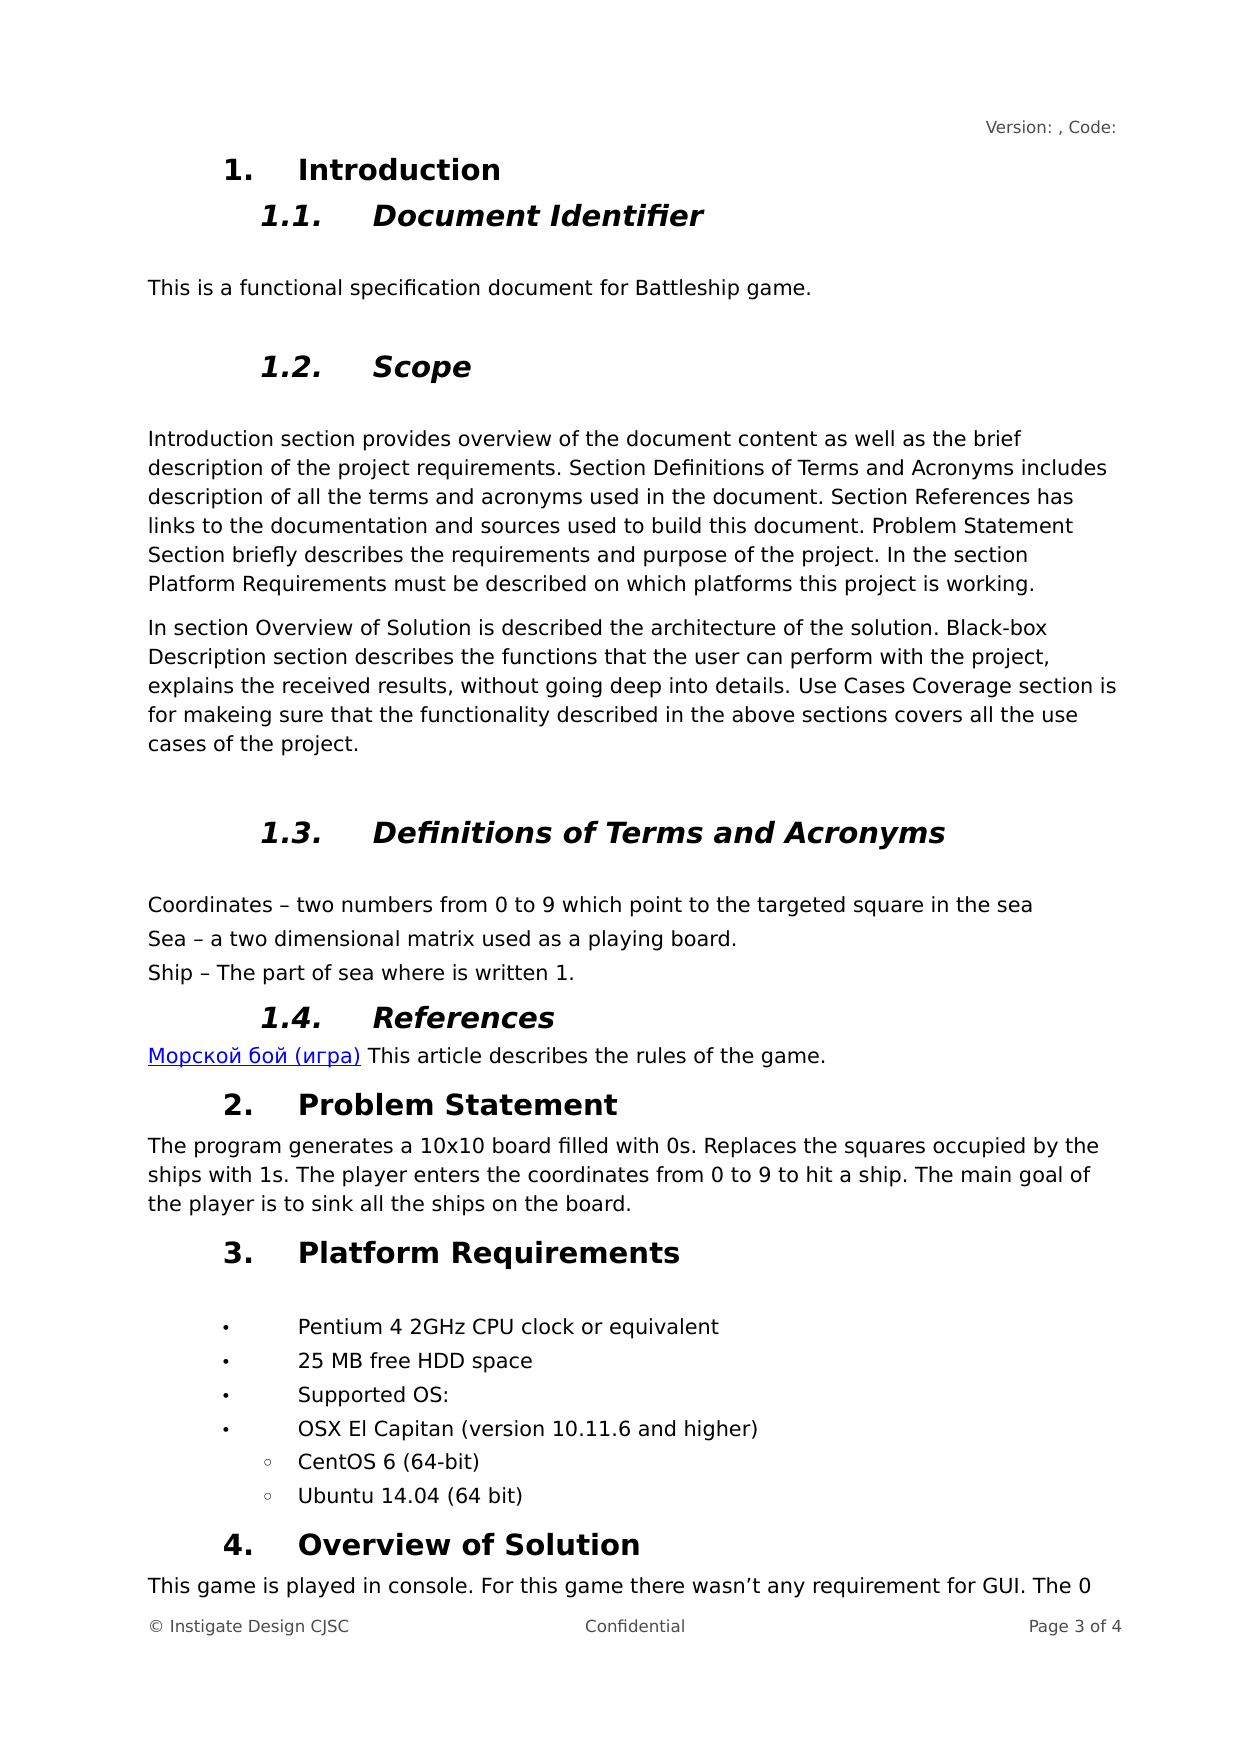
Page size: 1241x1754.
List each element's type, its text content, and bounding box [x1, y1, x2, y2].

list Ubuntu 14.04 (64 bit) [260, 1484, 1122, 1508]
text This game is played in console. For this game there wasn’t any requirement for GUI. The 0 [148, 1574, 1122, 1598]
subtitle Introduction [223, 153, 1122, 187]
text Ship – The part of sea where is written 1. [148, 961, 1122, 985]
text Introduction section provides overview of the document content as well as the brief description of the project requirements. Section Definitions of Terms and Acronyms includes description of all the terms and acronyms used in the document. Section References has links to the documentation and sources used to build this document. Problem Statement Section briefly describes the requirements and purpose of the project. In the section Platform Requirements must be described on which platforms this project is working. [148, 427, 1122, 597]
list Pentium 4 2GHz CPU clock or equivalent [223, 1315, 1122, 1340]
subtitle Overview of Solution [223, 1528, 1122, 1562]
text Sea – a two dimensional matrix used as a playing board. [148, 927, 1122, 951]
text The program generates a 10x10 board filled with 0s. Replaces the squares occupied by the ships with 1s. The player enters the coordinates from 0 to 9 to hit a ship. The main goal of the player is to sink all the ships on the board. [148, 1134, 1122, 1216]
text Морской бой (игра) This article describes the rules of the game. [148, 1044, 1122, 1069]
text This is a functional specification document for Battleship game. [148, 276, 1122, 300]
list Supported OS: [223, 1383, 1122, 1407]
list CentOS 6 (64-bit) [260, 1450, 1122, 1475]
text In section Overview of Solution is described the architecture of the solution. Black-box Description section describes the functions that the user can perform with the project, explains the received results, without going deep into details. Use Cases Coverage section is for makeing sure that the functionality described in the above sections covers all the use cases of the project. [148, 616, 1122, 756]
subtitle References [260, 1002, 1122, 1036]
text Coordinates – two numbers from 0 to 9 which point to the targeted square in the sea [148, 893, 1122, 917]
subtitle Problem Statement [223, 1088, 1122, 1122]
list OSX El Capitan (version 10.11.6 and higher) [223, 1417, 1122, 1441]
subtitle Platform Requirements [223, 1236, 1122, 1270]
subtitle Document Identifier [260, 199, 1122, 233]
subtitle Definitions of Terms and Acronyms [260, 817, 1122, 851]
list 25 MB free HDD space [223, 1349, 1122, 1373]
subtitle Scope [260, 350, 1122, 384]
